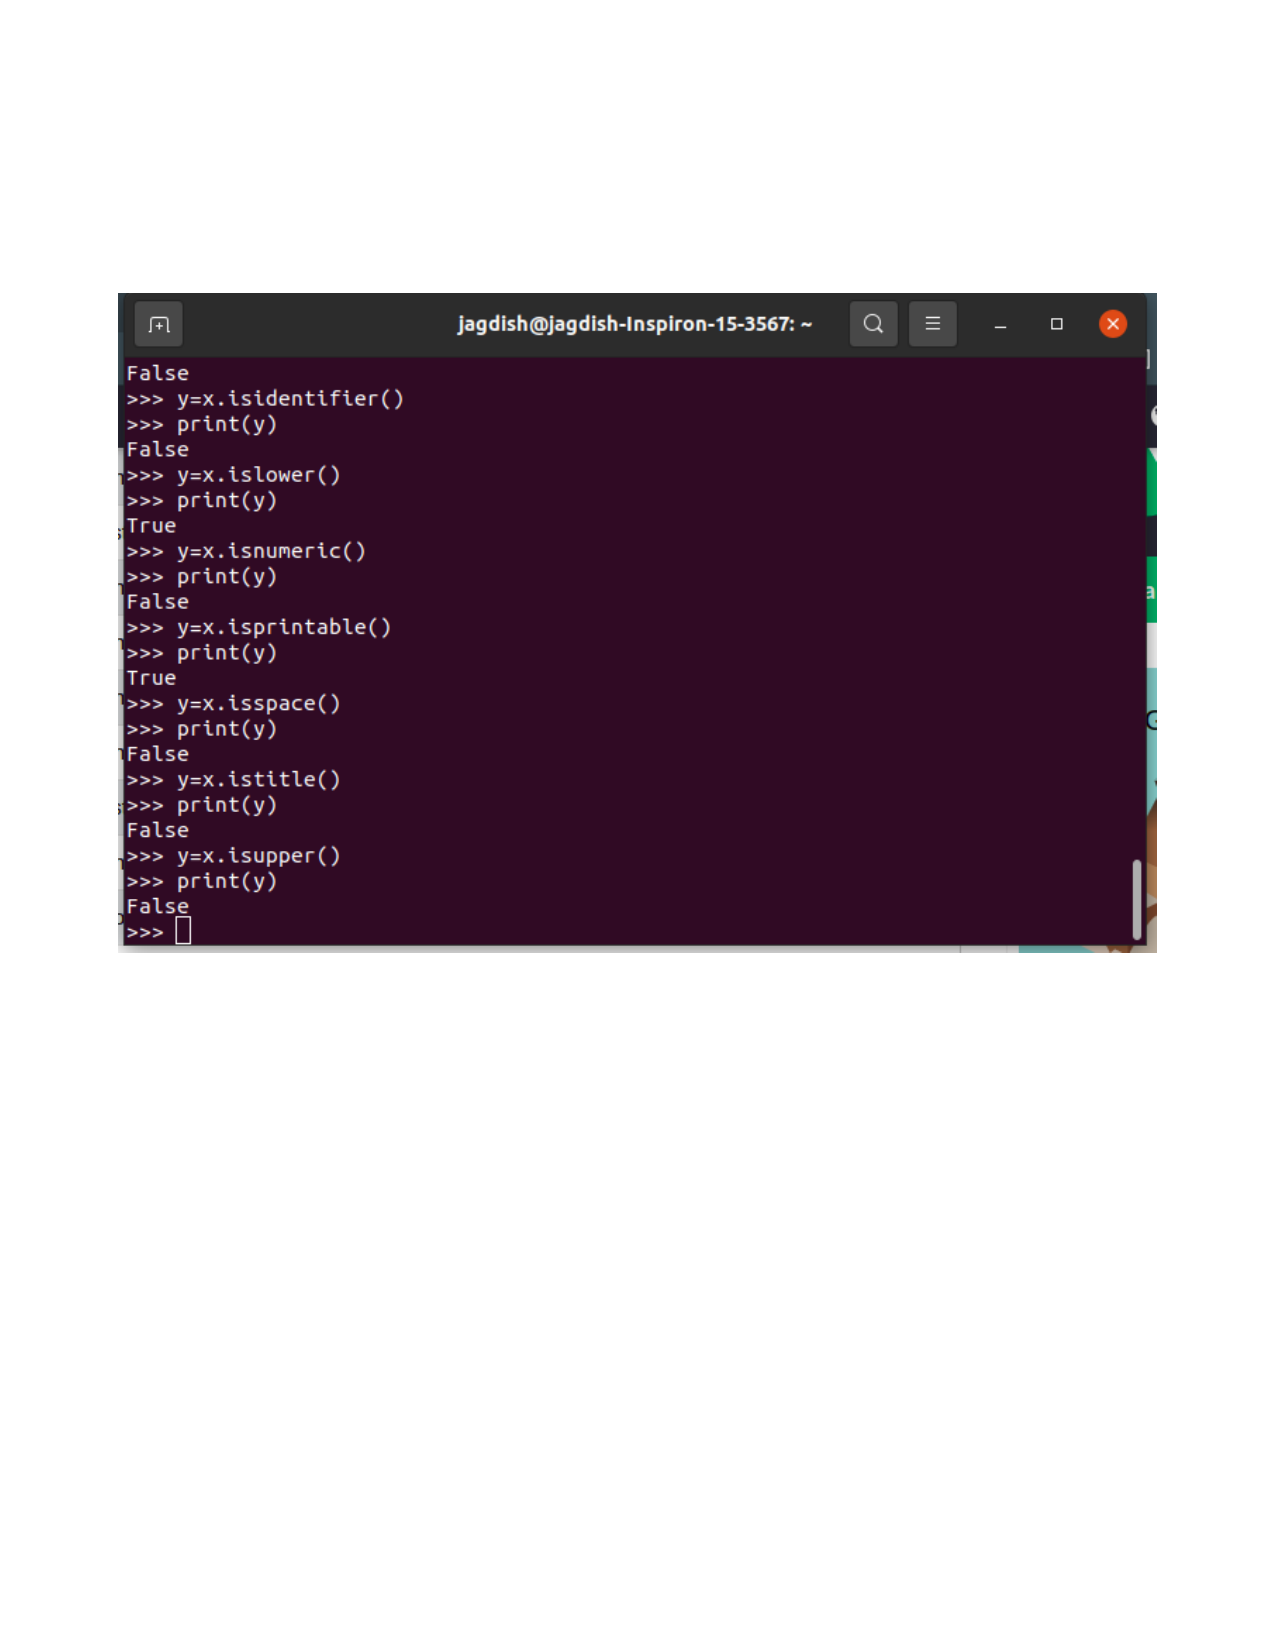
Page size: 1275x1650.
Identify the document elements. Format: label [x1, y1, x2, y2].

picture [118, 293, 1157, 953]
